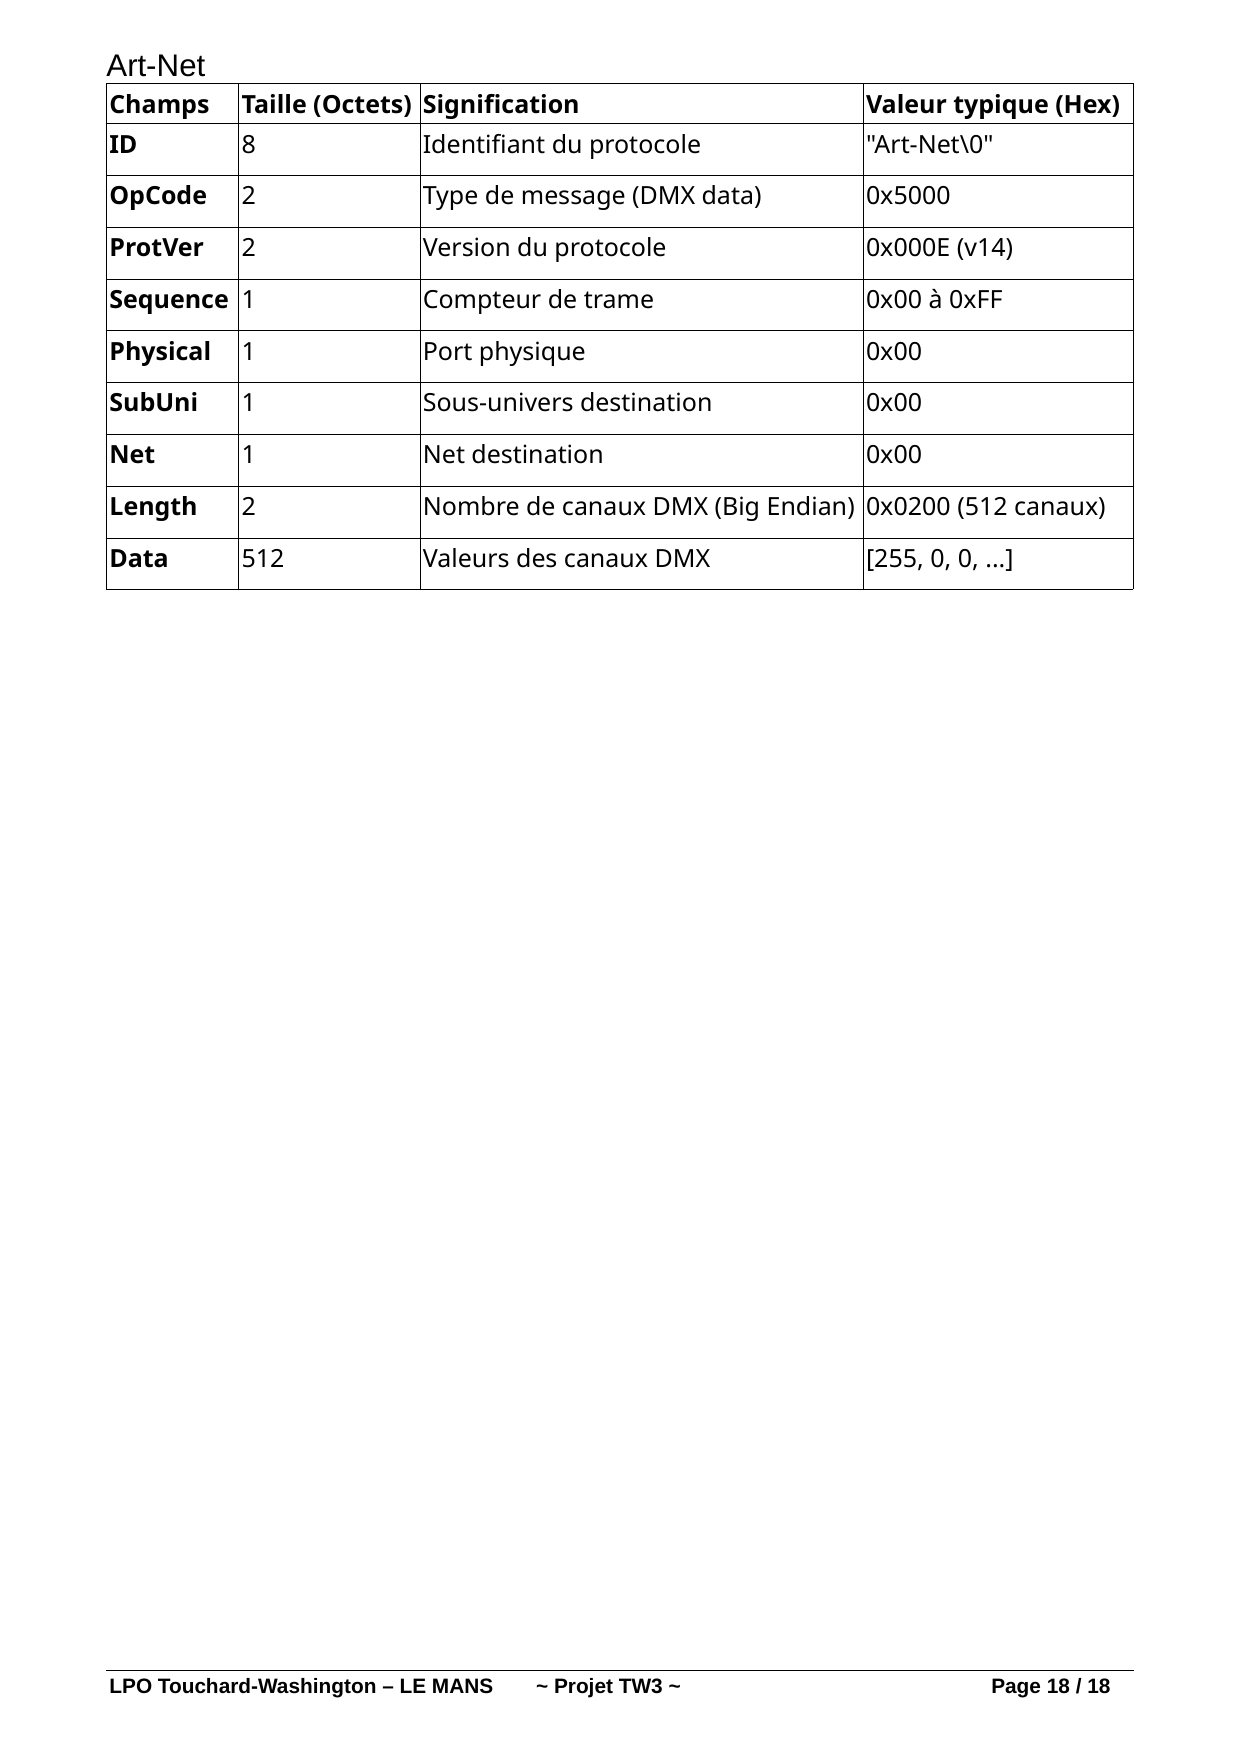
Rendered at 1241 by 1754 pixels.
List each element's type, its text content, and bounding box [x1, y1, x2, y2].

table_header Champs [107, 84, 238, 123]
table_cell Version du protocole [421, 228, 863, 278]
table_cell OpCode [107, 176, 238, 227]
table_cell 1 [239, 280, 420, 330]
table_cell 1 [239, 331, 420, 382]
table_cell 2 [239, 176, 420, 227]
table_cell 8 [239, 124, 420, 175]
table_cell 0x0200 (512 canaux) [864, 487, 1133, 537]
table_header Taille (Octets) [239, 84, 420, 123]
table_cell Valeurs des canaux DMX [421, 539, 863, 589]
table_cell 512 [239, 539, 420, 589]
table_cell Compteur de trame [421, 280, 863, 330]
table_cell Nombre de canaux DMX (Big Endian) [421, 487, 863, 537]
table_cell 2 [239, 487, 420, 537]
table_cell Sequence [107, 280, 238, 330]
table_cell 0x00 à 0xFF [864, 280, 1133, 330]
table_cell 0x5000 [864, 176, 1133, 227]
table_cell Physical [107, 331, 238, 382]
table_header Signification [421, 84, 863, 123]
table_cell 0x00 [864, 331, 1133, 382]
table_cell SubUni [107, 383, 238, 434]
table_cell "Art-Net\0" [864, 124, 1133, 175]
table_cell Sous-univers destination [421, 383, 863, 434]
table_header Valeur typique (Hex) [864, 84, 1133, 123]
text Art-Net [106, 47, 1134, 83]
table_cell 0x00 [864, 435, 1133, 486]
table_cell 1 [239, 383, 420, 434]
table_cell Type de message (DMX data) [421, 176, 863, 227]
table_cell 0x00 [864, 383, 1133, 434]
table_cell [255, 0, 0, ...] [864, 539, 1133, 589]
table_cell Net [107, 435, 238, 486]
table_cell Net destination [421, 435, 863, 486]
table_cell 1 [239, 435, 420, 486]
table_cell 2 [239, 228, 420, 278]
table_cell ProtVer [107, 228, 238, 278]
table_cell Port physique [421, 331, 863, 382]
table_cell Identifiant du protocole [421, 124, 863, 175]
table_cell 0x000E (v14) [864, 228, 1133, 278]
table_cell Data [107, 539, 238, 589]
table_cell ID [107, 124, 238, 175]
table_cell Length [107, 487, 238, 537]
